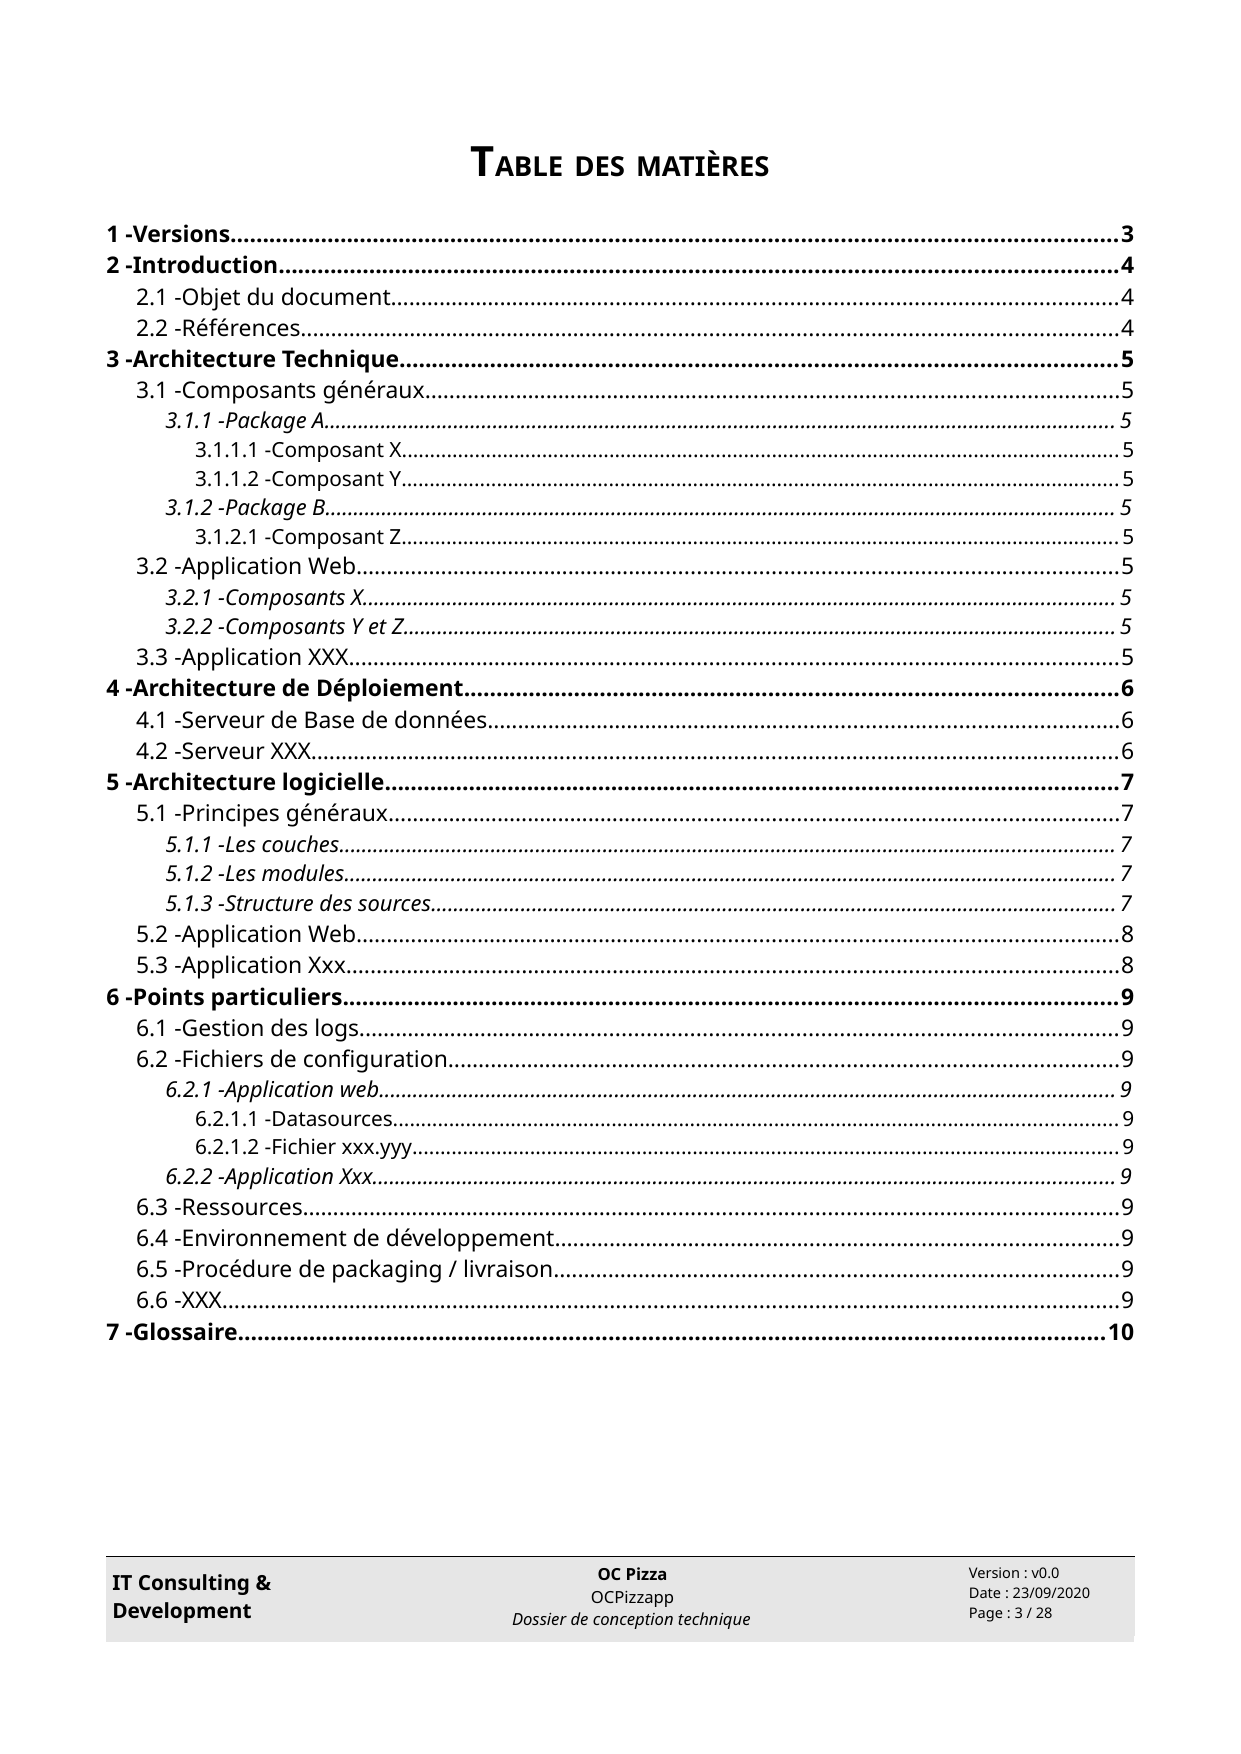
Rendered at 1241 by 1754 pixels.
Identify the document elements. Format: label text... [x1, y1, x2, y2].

text 6.2 -Fichiers de configuration 9 [136, 1043, 1134, 1074]
text 6.2.1.2 -Fichier xxx.yyy 9 [195, 1132, 1134, 1161]
text 5.1.2 -Les modules 7 [165, 858, 1134, 888]
text 4.2 -Serveur XXX 6 [136, 735, 1134, 766]
text 6.2.2 -Application Xxx 9 [165, 1161, 1134, 1191]
text 1 -Versions 3 [106, 218, 1134, 249]
text 3.1.2 -Package B 5 [165, 492, 1134, 522]
text 6.4 -Environnement de développement 9 [136, 1222, 1134, 1253]
text 6 -Points particuliers 9 [106, 981, 1134, 1012]
text 3.2.2 -Composants Y et Z 5 [165, 611, 1134, 641]
text 3.1.1 -Package A 5 [165, 405, 1134, 435]
text 3.1 -Composants généraux 5 [136, 374, 1134, 405]
text 5 -Architecture logicielle 7 [106, 766, 1134, 797]
text 6.3 -Ressources 9 [136, 1191, 1134, 1222]
text 3.2.1 -Composants X 5 [165, 582, 1134, 611]
text 5.2 -Application Web 8 [136, 918, 1134, 949]
text 2.2 -Références 4 [136, 312, 1134, 343]
text 5.3 -Application Xxx 8 [136, 949, 1134, 981]
text 3.2 -Application Web 5 [136, 550, 1134, 582]
text 6.6 -XXX 9 [136, 1284, 1134, 1316]
text 3.1.1.2 -Composant Y 5 [195, 464, 1134, 492]
subtitle Table des matières [106, 132, 1134, 188]
text 5.1.3 -Structure des sources 7 [165, 888, 1134, 918]
text 2.1 -Objet du document 4 [136, 280, 1134, 312]
text 6.5 -Procédure de packaging / livraison 9 [136, 1253, 1134, 1284]
text 7 -Glossaire 10 [106, 1316, 1134, 1347]
text 3.1.2.1 -Composant Z 5 [195, 522, 1134, 550]
text 5.1 -Principes généraux 7 [136, 797, 1134, 829]
text 5.1.1 -Les couches 7 [165, 829, 1134, 858]
text 2 -Introduction 4 [106, 249, 1134, 280]
text 4.1 -Serveur de Base de données 6 [136, 704, 1134, 735]
text 6.2.1 -Application web 9 [165, 1074, 1134, 1104]
text 4 -Architecture de Déploiement 6 [106, 672, 1134, 704]
text 3.3 -Application XXX... 5 [136, 641, 1134, 672]
text 3 -Architecture Technique 5 [106, 343, 1134, 374]
text 6.1 -Gestion des logs 9 [136, 1012, 1134, 1043]
text 6.2.1.1 -Datasources 9 [195, 1104, 1134, 1132]
text 3.1.1.1 -Composant X 5 [195, 435, 1134, 464]
